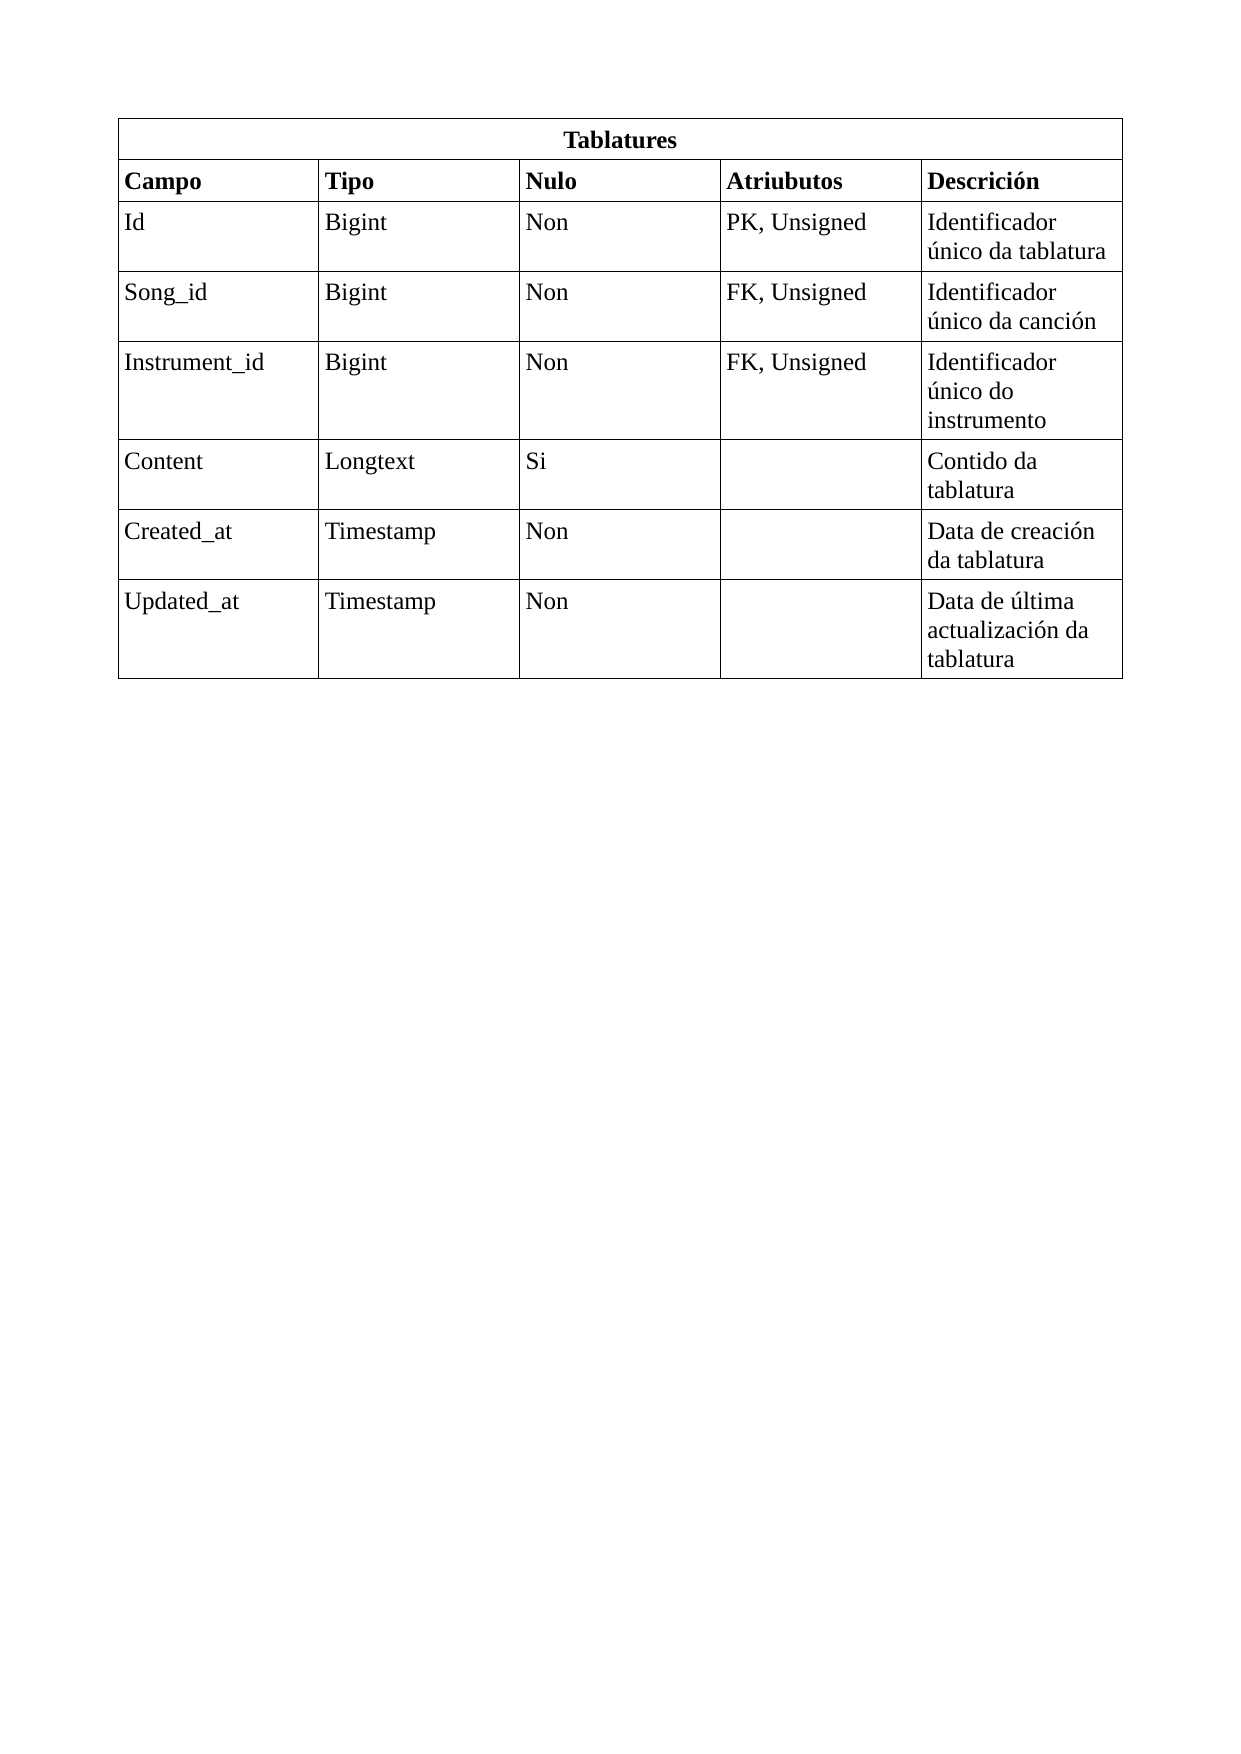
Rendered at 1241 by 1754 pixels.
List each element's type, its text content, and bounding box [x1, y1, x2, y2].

table_cell Timestamp [319, 510, 519, 579]
table_cell Identificador único do instrumento [922, 342, 1122, 439]
table_cell Non [520, 342, 720, 439]
table_cell Bigint [319, 272, 519, 341]
table_cell Campo [119, 160, 318, 201]
table_cell Descrición [922, 160, 1122, 201]
table_cell Updated_at [119, 580, 318, 678]
table_cell [721, 580, 921, 678]
table_cell Non [520, 510, 720, 579]
table_header Tablatures [119, 119, 1122, 159]
table_cell Identificador único da tablatura [922, 202, 1122, 271]
table_cell Data de creación da tablatura [922, 510, 1122, 579]
table_cell Content [119, 440, 318, 509]
table_cell Atriubutos [721, 160, 921, 201]
table_cell Created_at [119, 510, 318, 579]
table_cell [721, 440, 921, 509]
table_cell Bigint [319, 342, 519, 439]
table_cell Bigint [319, 202, 519, 271]
table_cell Longtext [319, 440, 519, 509]
table_cell Non [520, 272, 720, 341]
table_cell FK, Unsigned [721, 342, 921, 439]
table_cell Song_id [119, 272, 318, 341]
table_cell Id [119, 202, 318, 271]
table_cell Identificador único da canción [922, 272, 1122, 341]
table_cell Nulo [520, 160, 720, 201]
table_cell Non [520, 202, 720, 271]
table_cell Contido da tablatura [922, 440, 1122, 509]
table_cell PK, Unsigned [721, 202, 921, 271]
table_cell Non [520, 580, 720, 678]
table_cell FK, Unsigned [721, 272, 921, 341]
table_cell Timestamp [319, 580, 519, 678]
table_cell Instrument_id [119, 342, 318, 439]
table_cell Tipo [319, 160, 519, 201]
table_cell Si [520, 440, 720, 509]
table_cell Data de última actualización da tablatura [922, 580, 1122, 678]
table_cell [721, 510, 921, 579]
